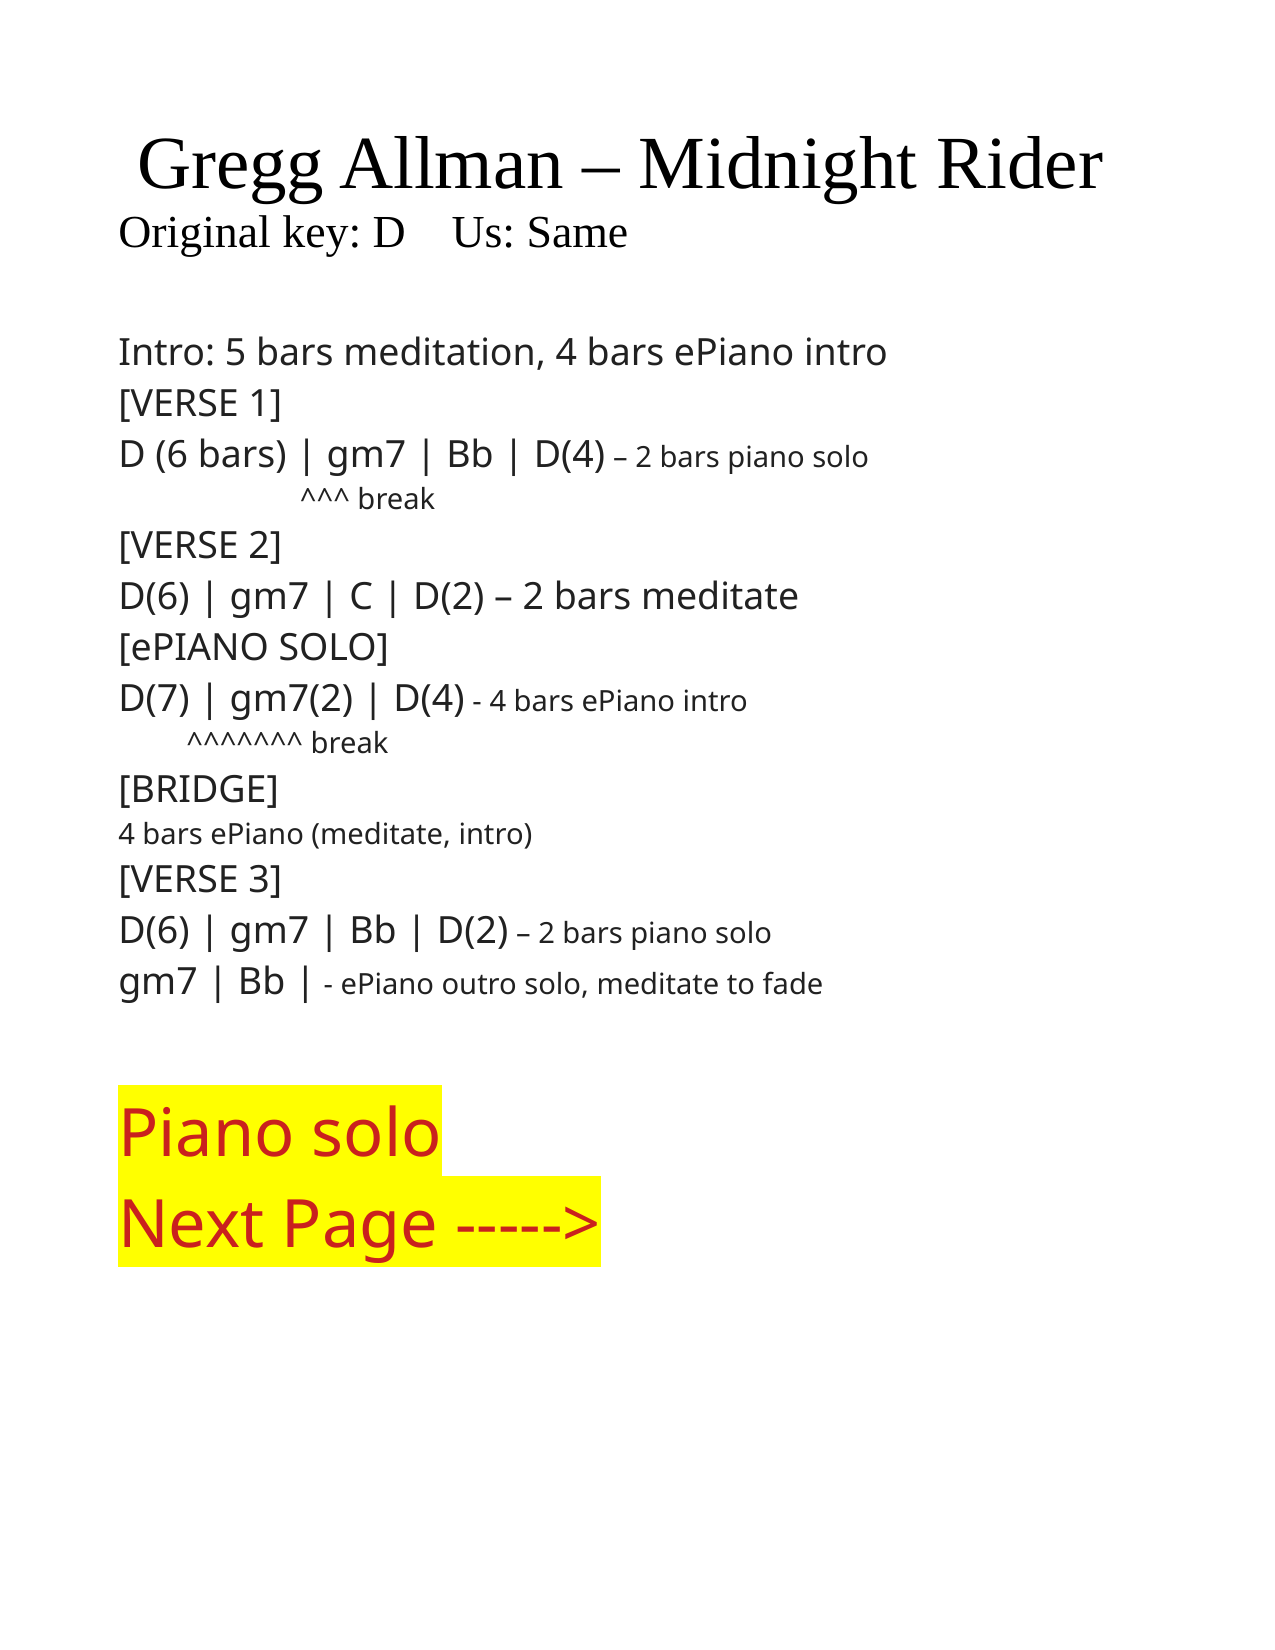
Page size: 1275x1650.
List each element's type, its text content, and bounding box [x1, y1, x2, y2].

text Gregg Allman – Midnight Rider [118, 118, 1157, 204]
text gm7 | Bb | - ePiano outro solo, meditate to fade [118, 955, 1157, 1006]
text ^^^^^^^ break [118, 722, 1157, 762]
text [VERSE 2] [118, 518, 1157, 569]
text [VERSE 1] [118, 376, 1157, 427]
text D(6) | gm7 | C | D(2) – 2 bars meditate [118, 569, 1157, 620]
text Original key: D Us: Same [118, 204, 1157, 257]
text [VERSE 3] [118, 853, 1157, 904]
text [BRIDGE] [118, 762, 1157, 813]
text Intro: 5 bars meditation, 4 bars ePiano intro [118, 325, 1157, 376]
text D(7) | gm7(2) | D(4) - 4 bars ePiano intro [118, 671, 1157, 722]
text Piano solo [118, 1085, 1157, 1176]
text D (6 bars) | gm7 | Bb | D(4) – 2 bars piano solo [118, 427, 1157, 478]
text Next Page -----> [118, 1176, 1157, 1267]
text ^^^ break [118, 478, 1157, 518]
text [ePIANO SOLO] [118, 620, 1157, 671]
text 4 bars ePiano (meditate, intro) [118, 813, 1157, 853]
text D(6) | gm7 | Bb | D(2) – 2 bars piano solo [118, 904, 1157, 955]
